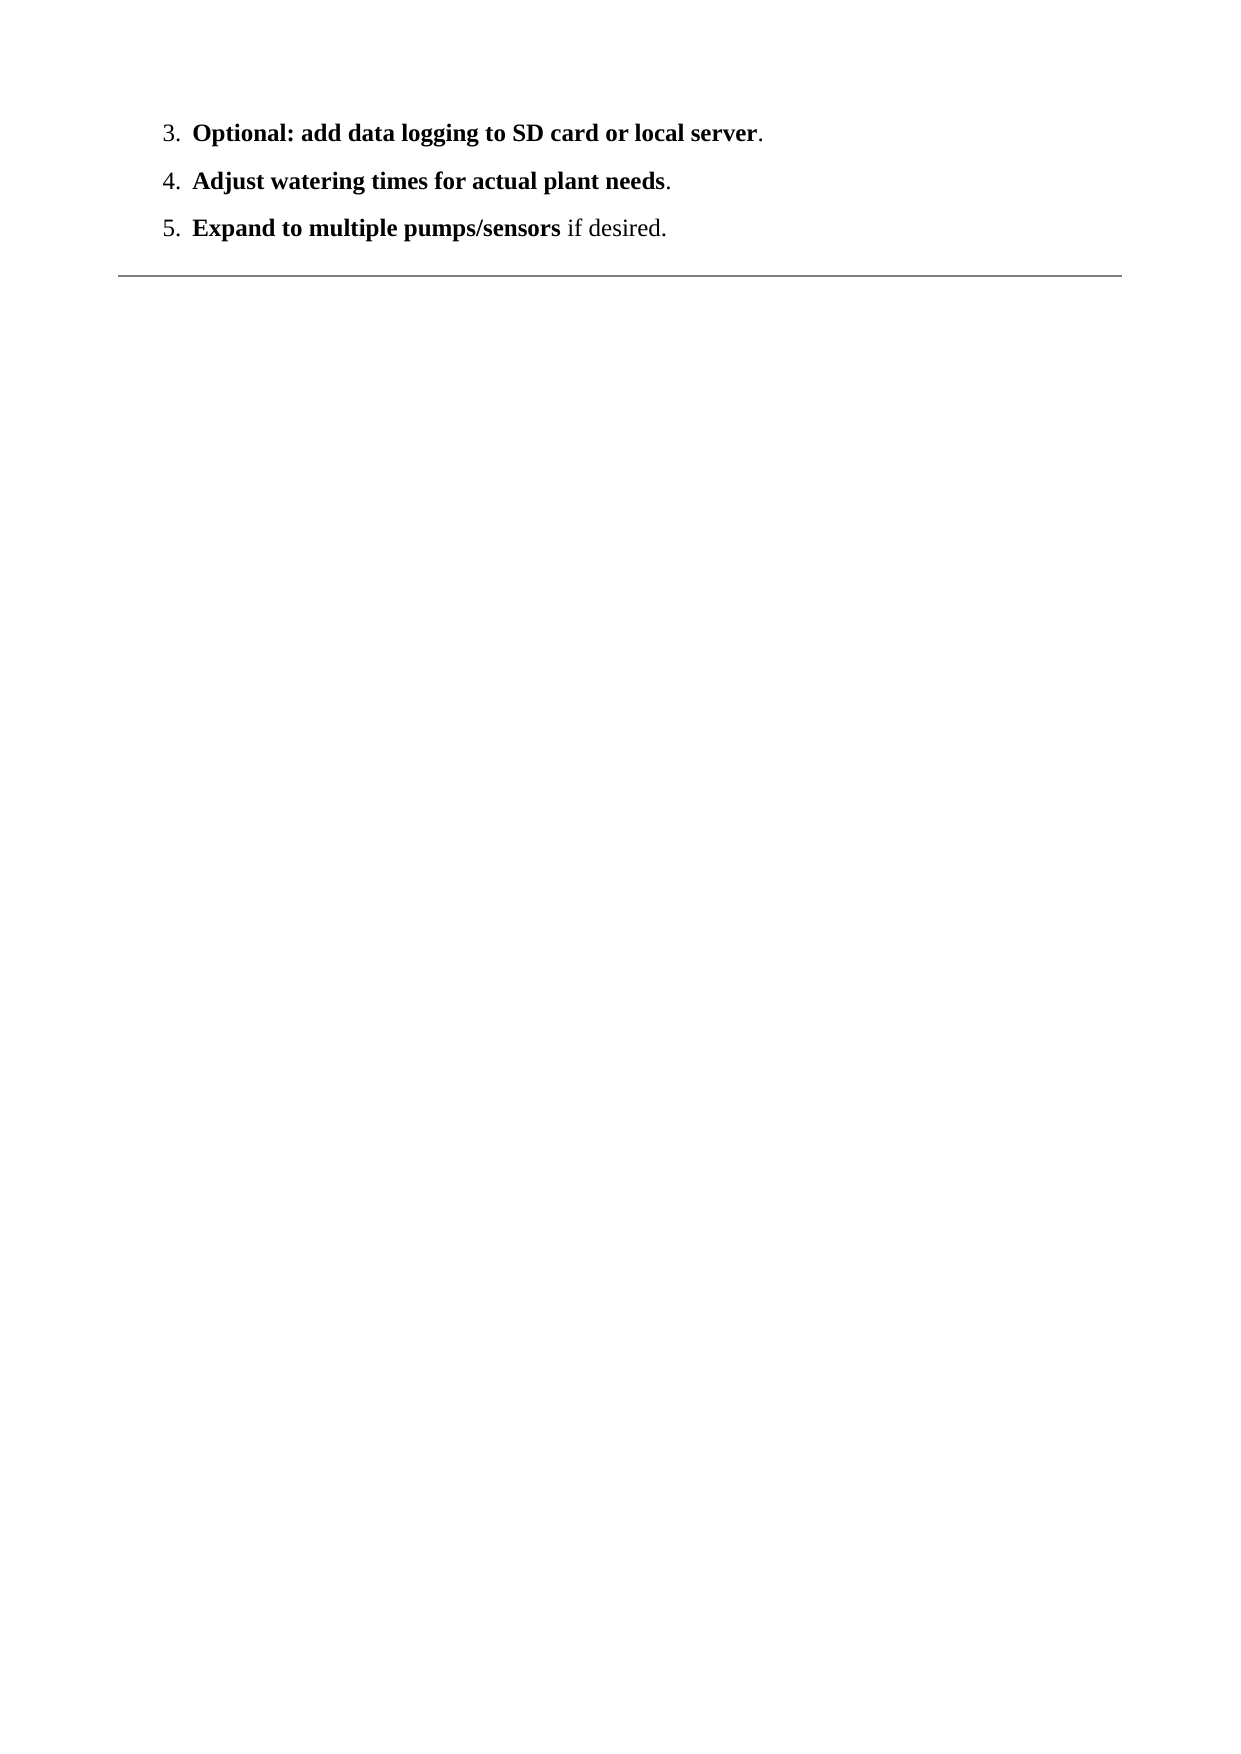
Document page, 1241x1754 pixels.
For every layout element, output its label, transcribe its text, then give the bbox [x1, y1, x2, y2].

list Adjust watering times for actual plant needs. [162, 166, 1122, 194]
list Optional: add data logging to SD card or local server. [162, 118, 1122, 147]
list Expand to multiple pumps/sensors if desired. [162, 213, 1122, 242]
